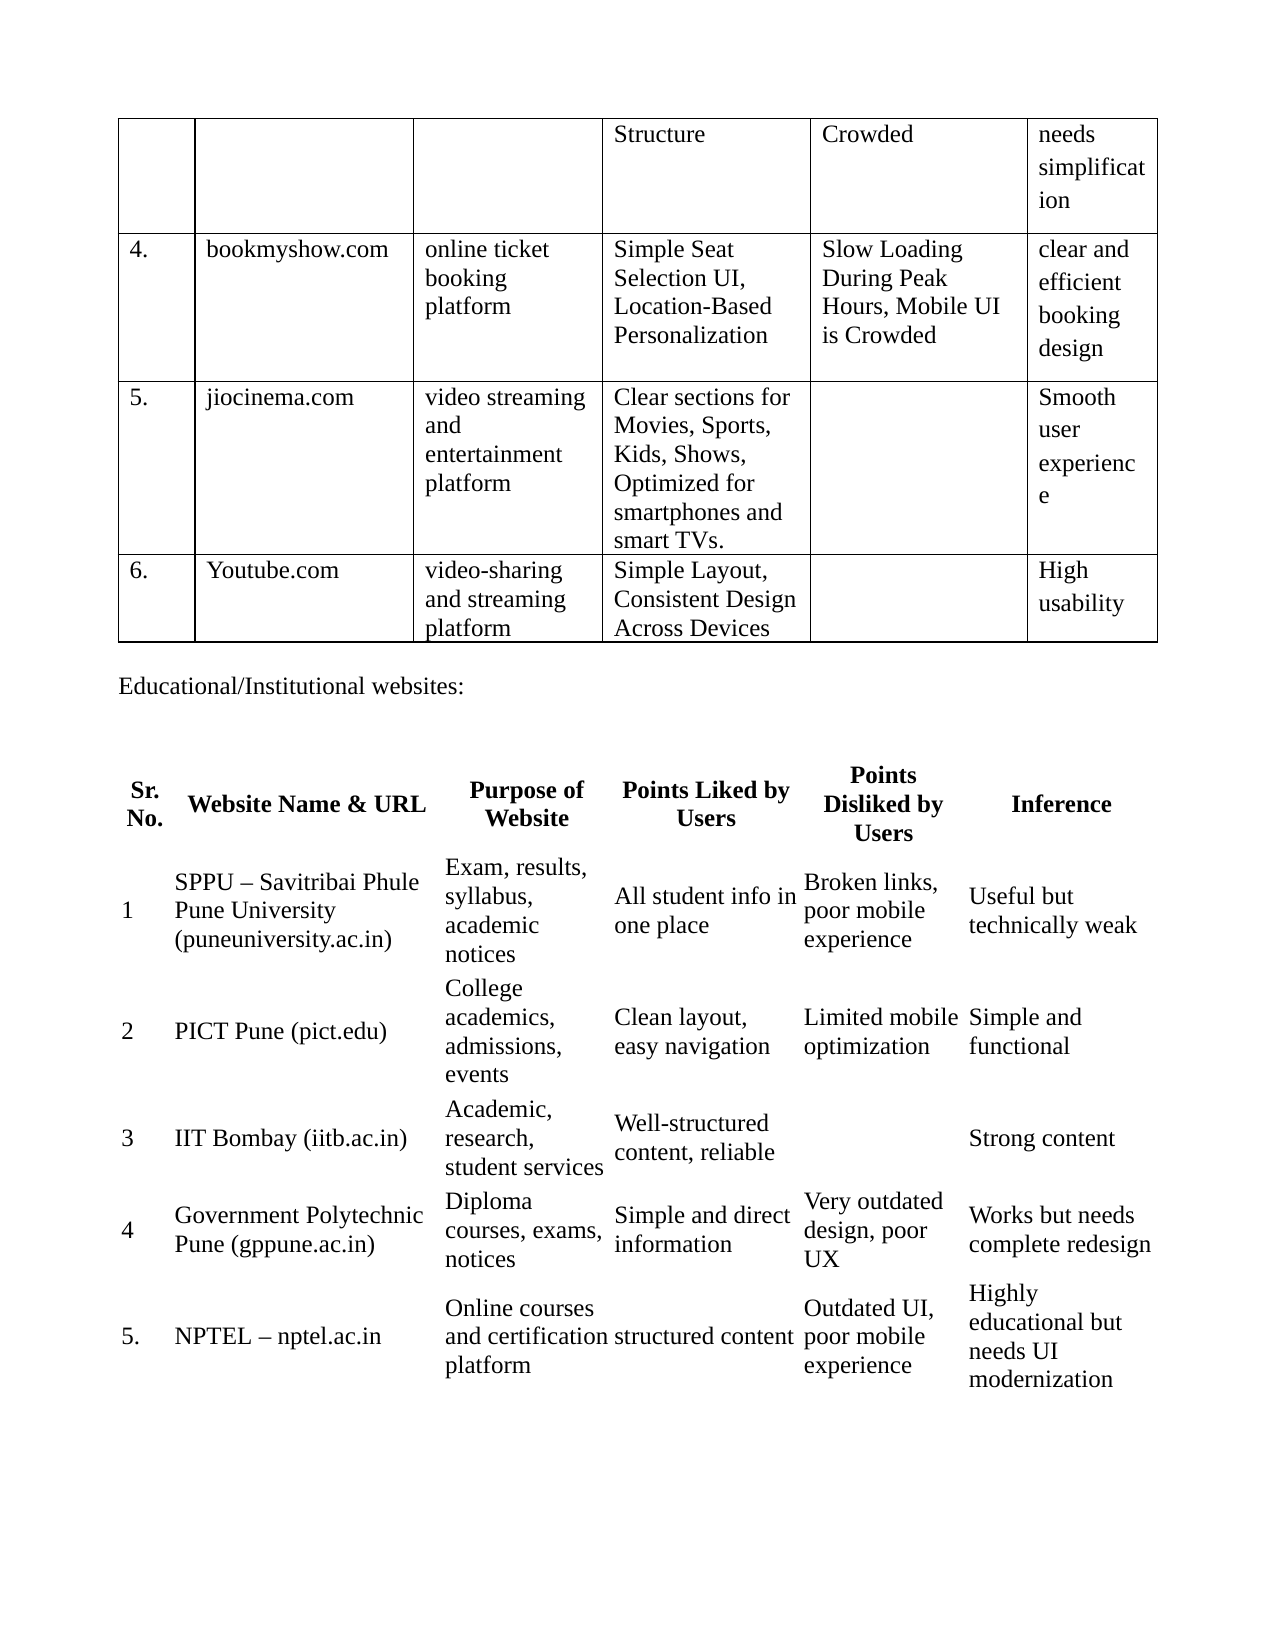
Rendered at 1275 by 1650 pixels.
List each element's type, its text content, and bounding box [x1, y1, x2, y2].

table_cell SPPU – Savitribai Phule Pune University (puneuniversity.ac.in) [171, 850, 442, 970]
table_cell [119, 119, 194, 233]
table_cell 4. [119, 234, 194, 381]
table_cell Simple and functional [966, 970, 1157, 1091]
table_cell Very outdated design, poor UX [801, 1183, 966, 1275]
table_cell Government Polytechnic Pune (gppune.ac.in) [171, 1183, 442, 1275]
table_cell High usability [1028, 555, 1157, 641]
table_cell Online courses and certification platform [442, 1275, 611, 1396]
table_cell 4 [118, 1183, 171, 1275]
table_cell Well-structured content, reliable [611, 1091, 801, 1183]
table_cell [801, 1091, 966, 1183]
table_cell Simple Seat Selection UI, Location-Based Personalization [603, 234, 810, 381]
table_cell Works but needs complete redesign [966, 1183, 1157, 1275]
table_cell Simple and direct information [611, 1183, 801, 1275]
table_cell PICT Pune (pict.edu) [171, 970, 442, 1091]
table_cell needs simplification [1028, 119, 1157, 233]
table_cell [811, 555, 1027, 641]
table_cell Simple Layout, Consistent Design Across Devices [603, 555, 810, 641]
table_cell Outdated UI, poor mobile experience [801, 1275, 966, 1396]
table_cell IIT Bombay (iitb.ac.in) [171, 1091, 442, 1183]
table_header Purpose of Website [442, 758, 611, 849]
table_cell Academic, research, student services [442, 1091, 611, 1183]
table_cell Useful but technically weak [966, 850, 1157, 970]
table_cell [811, 382, 1027, 554]
table_cell Exam, results, syllabus, academic notices [442, 850, 611, 970]
table_cell College academics, admissions, events [442, 970, 611, 1091]
table_cell Highly educational but needs UI modernization [966, 1275, 1157, 1396]
table_cell [196, 119, 413, 233]
table_cell clear and efficient booking design [1028, 234, 1157, 381]
table_cell Broken links, poor mobile experience [801, 850, 966, 970]
table_header Website Name & URL [171, 758, 442, 849]
table_cell bookmyshow.com [196, 234, 413, 381]
table_cell Slow Loading During Peak Hours, Mobile UI is Crowded [811, 234, 1027, 381]
table_cell Structure [603, 119, 810, 233]
table_header Sr. No. [118, 758, 171, 849]
table_cell Diploma courses, exams, notices [442, 1183, 611, 1275]
table_cell video-sharing and streaming platform [414, 555, 602, 641]
table_cell video streaming and entertainment platform [414, 382, 602, 554]
table_cell [414, 119, 602, 233]
table_cell 2 [118, 970, 171, 1091]
table_cell All student info in one place [611, 850, 801, 970]
table_cell 6. [119, 555, 194, 641]
table_cell 3 [118, 1091, 171, 1183]
table_cell Youtube.com [196, 555, 413, 641]
table_cell Clean layout, easy navigation [611, 970, 801, 1091]
table_cell jiocinema.com [196, 382, 413, 554]
table_cell Limited mobile optimization [801, 970, 966, 1091]
table_cell online ticket booking platform [414, 234, 602, 381]
table_cell NPTEL – nptel.ac.in [171, 1275, 442, 1396]
table_header Points Liked by Users [611, 758, 801, 849]
text Educational/Institutional websites: [118, 671, 1157, 729]
table_cell 1 [118, 850, 171, 970]
table_cell 5. [119, 382, 194, 554]
table_header Points Disliked by Users [801, 758, 966, 849]
table_header Inference [966, 758, 1157, 849]
table_cell Smooth user experience [1028, 382, 1157, 554]
table_cell 5. [118, 1275, 171, 1396]
table_cell Clear sections for Movies, Sports, Kids, Shows, Optimized for smartphones and smart TVs. [603, 382, 810, 554]
table_cell Crowded [811, 119, 1027, 233]
table_cell Strong content [966, 1091, 1157, 1183]
table_cell structured content [611, 1275, 801, 1396]
